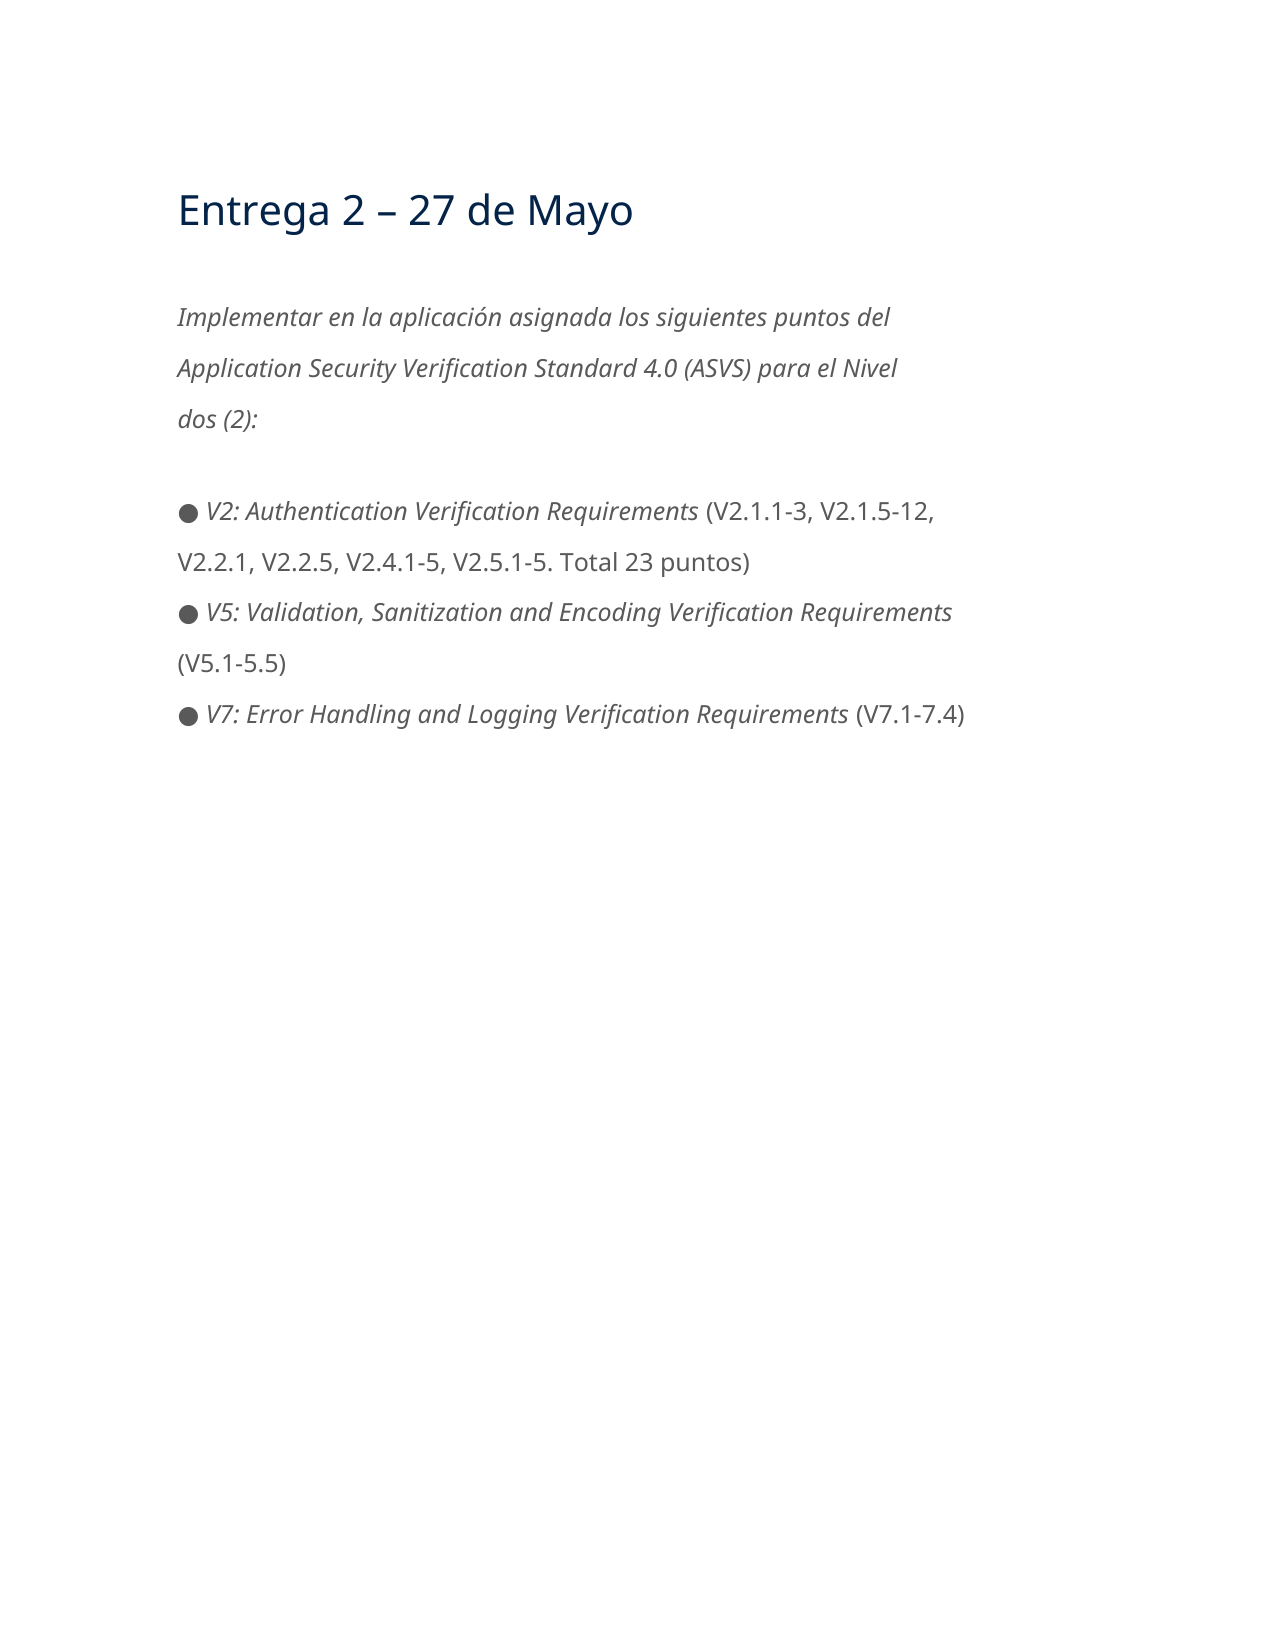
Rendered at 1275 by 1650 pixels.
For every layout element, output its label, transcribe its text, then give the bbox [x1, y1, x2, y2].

subtitle V2.2.1, V2.2.5, V2.4.1-5, V2.5.1-5. Total 23 puntos) [177, 544, 1098, 578]
subtitle ● V2: Authentication Verification Requirements (V2.1.1-3, V2.1.5-12, [177, 493, 1098, 527]
subtitle ● V7: Error Handling and Logging Verification Requirements (V7.1-7.4) [177, 696, 1098, 730]
subtitle (V5.1-5.5) [177, 646, 1098, 680]
subtitle dos (2): [177, 401, 1098, 435]
subtitle Implementar en la aplicación asignada los siguientes puntos del [177, 300, 1098, 334]
subtitle Application Security Verification Standard 4.0 (ASVS) para el Nivel [177, 351, 1098, 385]
subtitle Entrega 2 – 27 de Mayo [177, 181, 1098, 238]
subtitle ● V5: Validation, Sanitization and Encoding Verification Requirements [177, 595, 1098, 629]
